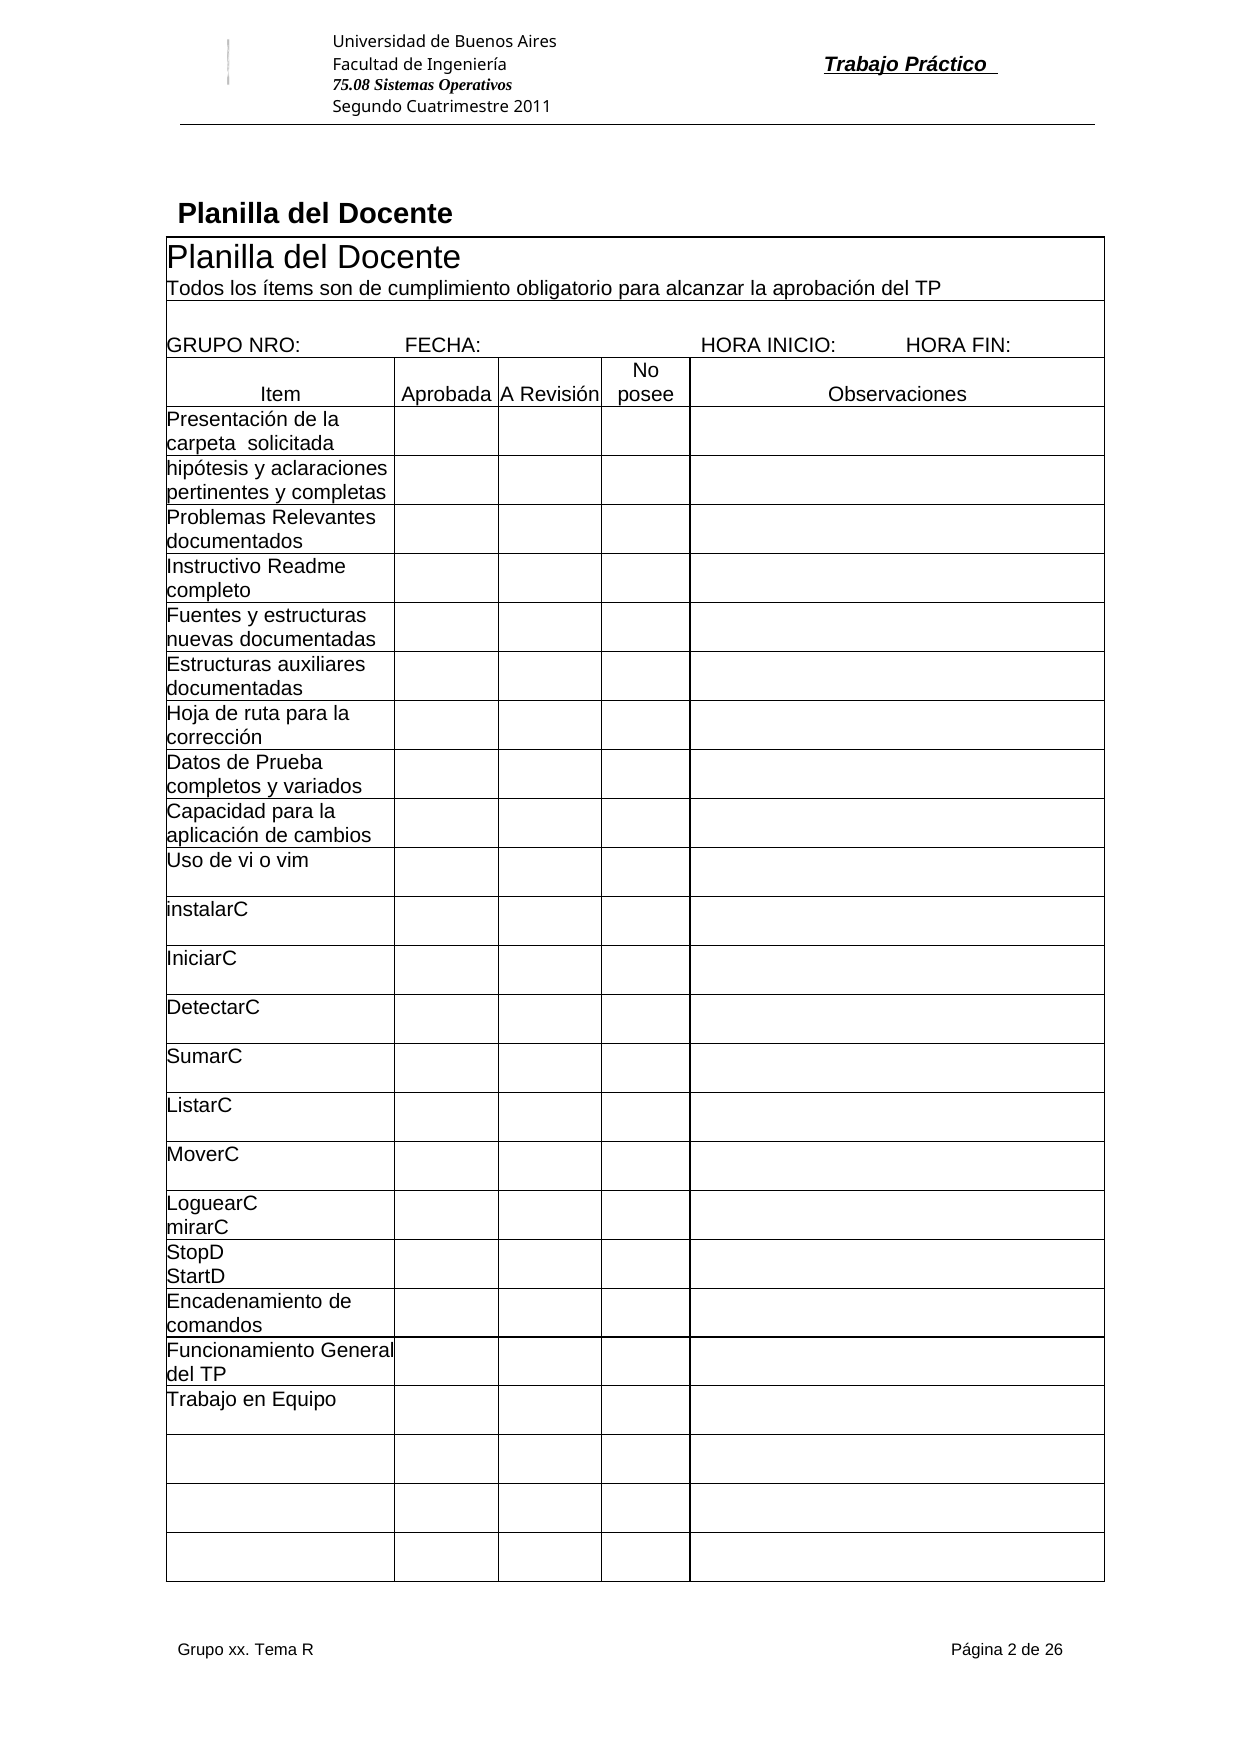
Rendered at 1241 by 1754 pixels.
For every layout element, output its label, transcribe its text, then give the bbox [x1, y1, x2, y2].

table_header Planilla del Docente Todos los ítems son de cumplimiento obligatorio para alcanzar la aprobación del TP [167, 238, 1104, 300]
table_cell [395, 1142, 498, 1189]
table_cell StopD StartD [167, 1240, 394, 1287]
table_cell [395, 407, 498, 455]
table_cell Presentación de la carpeta solicitada [167, 407, 394, 455]
table_cell [602, 1484, 689, 1532]
table_cell [499, 1044, 601, 1092]
table_cell [602, 995, 689, 1043]
table_cell [602, 1533, 689, 1581]
table_cell [691, 995, 1104, 1043]
table_cell [395, 1240, 498, 1287]
table_cell Observaciones [691, 358, 1104, 406]
table_cell DetectarC [167, 995, 394, 1043]
table_cell Problemas Relevantes documentados [167, 505, 394, 553]
table_cell [395, 456, 498, 504]
table_cell [602, 750, 689, 798]
table_cell [691, 1191, 1104, 1238]
table_cell [602, 505, 689, 553]
table_cell LoguearC mirarC [167, 1191, 394, 1238]
table_cell [691, 750, 1104, 798]
table_cell [395, 1435, 498, 1483]
table_cell [691, 946, 1104, 994]
table_cell [602, 1435, 689, 1483]
table_cell [691, 1044, 1104, 1092]
table_cell [499, 652, 601, 700]
table_cell [499, 1435, 601, 1483]
table_cell [602, 652, 689, 700]
table_cell [691, 1240, 1104, 1287]
table_cell No posee [602, 358, 689, 406]
table_cell [395, 995, 498, 1043]
table_cell [691, 799, 1104, 847]
table_cell [395, 603, 498, 651]
table_cell [395, 799, 498, 847]
table_cell Hoja de ruta para la corrección [167, 701, 394, 749]
table_cell [499, 1240, 601, 1287]
table_cell [499, 1533, 601, 1581]
table_cell Fuentes y estructuras nuevas documentadas [167, 603, 394, 651]
table_cell [691, 1484, 1104, 1532]
table_cell [691, 603, 1104, 651]
table_cell [499, 505, 601, 553]
table_cell [167, 1484, 394, 1532]
table_cell [602, 1289, 689, 1336]
table_cell [602, 1093, 689, 1141]
table_cell [499, 1289, 601, 1336]
table_cell [602, 946, 689, 994]
table_cell ListarC [167, 1093, 394, 1141]
table_cell [395, 946, 498, 994]
table_cell [602, 1338, 689, 1385]
table_cell GRUPO NRO: FECHA: HORA INICIO: HORA FIN: [167, 301, 1104, 357]
table_cell [499, 848, 601, 896]
table_cell [499, 1191, 601, 1238]
table_cell [395, 1289, 498, 1336]
table_cell [395, 750, 498, 798]
table_cell [167, 1435, 394, 1483]
table_cell [691, 1338, 1104, 1385]
table_cell [691, 652, 1104, 700]
table_cell [602, 799, 689, 847]
table_cell [499, 701, 601, 749]
table_cell [691, 897, 1104, 945]
table_cell [691, 848, 1104, 896]
table_cell [691, 701, 1104, 749]
table_cell [691, 1386, 1104, 1434]
table_cell MoverC [167, 1142, 394, 1189]
table_cell [691, 407, 1104, 455]
table_cell [602, 456, 689, 504]
table_cell [602, 1191, 689, 1238]
table_cell [691, 1435, 1104, 1483]
table_cell [499, 750, 601, 798]
table_cell Funcionamiento General del TP [167, 1338, 394, 1385]
table_cell [167, 1533, 394, 1581]
table_cell IniciarC [167, 946, 394, 994]
table_cell [395, 505, 498, 553]
table_cell [499, 1484, 601, 1532]
table_cell [395, 652, 498, 700]
table_cell [499, 1338, 601, 1385]
table_cell [395, 1044, 498, 1092]
table_cell [499, 897, 601, 945]
table_cell Datos de Prueba completos y variados [167, 750, 394, 798]
subtitle Planilla del Docente [177, 197, 1063, 230]
table_cell [602, 848, 689, 896]
table_cell [499, 1142, 601, 1189]
table_cell [602, 407, 689, 455]
table_cell Encadenamiento de comandos [167, 1289, 394, 1336]
table_cell [691, 1093, 1104, 1141]
table_cell Item [167, 358, 394, 406]
table_cell [691, 1142, 1104, 1189]
table_cell [602, 897, 689, 945]
table_cell [395, 1386, 498, 1434]
table_cell [395, 701, 498, 749]
table_cell [395, 1338, 498, 1385]
table_cell instalarC [167, 897, 394, 945]
table_cell Aprobada [395, 358, 498, 406]
table_cell Capacidad para la aplicación de cambios [167, 799, 394, 847]
table_cell [499, 1093, 601, 1141]
table_cell [602, 554, 689, 602]
table_cell Estructuras auxiliares documentadas [167, 652, 394, 700]
table_cell [602, 1240, 689, 1287]
table_cell [691, 1533, 1104, 1581]
table_cell [395, 1093, 498, 1141]
table_cell [395, 1191, 498, 1238]
table_cell Trabajo en Equipo [167, 1386, 394, 1434]
table_cell [691, 456, 1104, 504]
table_cell [395, 1484, 498, 1532]
table_cell [499, 554, 601, 602]
table_cell Uso de vi o vim [167, 848, 394, 896]
table_cell hipótesis y aclaraciones pertinentes y completas [167, 456, 394, 504]
table_cell A Revisión [499, 358, 601, 406]
table_cell [499, 407, 601, 455]
table_cell [395, 1533, 498, 1581]
table_cell [691, 505, 1104, 553]
table_cell [395, 848, 498, 896]
table_cell [395, 554, 498, 602]
table_cell [691, 554, 1104, 602]
table_cell [499, 1386, 601, 1434]
table_cell [691, 1289, 1104, 1336]
table_cell [499, 456, 601, 504]
table_cell [499, 603, 601, 651]
table_cell [499, 946, 601, 994]
table_cell [395, 897, 498, 945]
table_cell [602, 1044, 689, 1092]
table_cell [602, 1142, 689, 1189]
table_cell SumarC [167, 1044, 394, 1092]
table_cell [499, 995, 601, 1043]
table_cell [602, 1386, 689, 1434]
table_cell [499, 799, 601, 847]
table_cell [602, 701, 689, 749]
table_cell Instructivo Readme completo [167, 554, 394, 602]
table_cell [602, 603, 689, 651]
